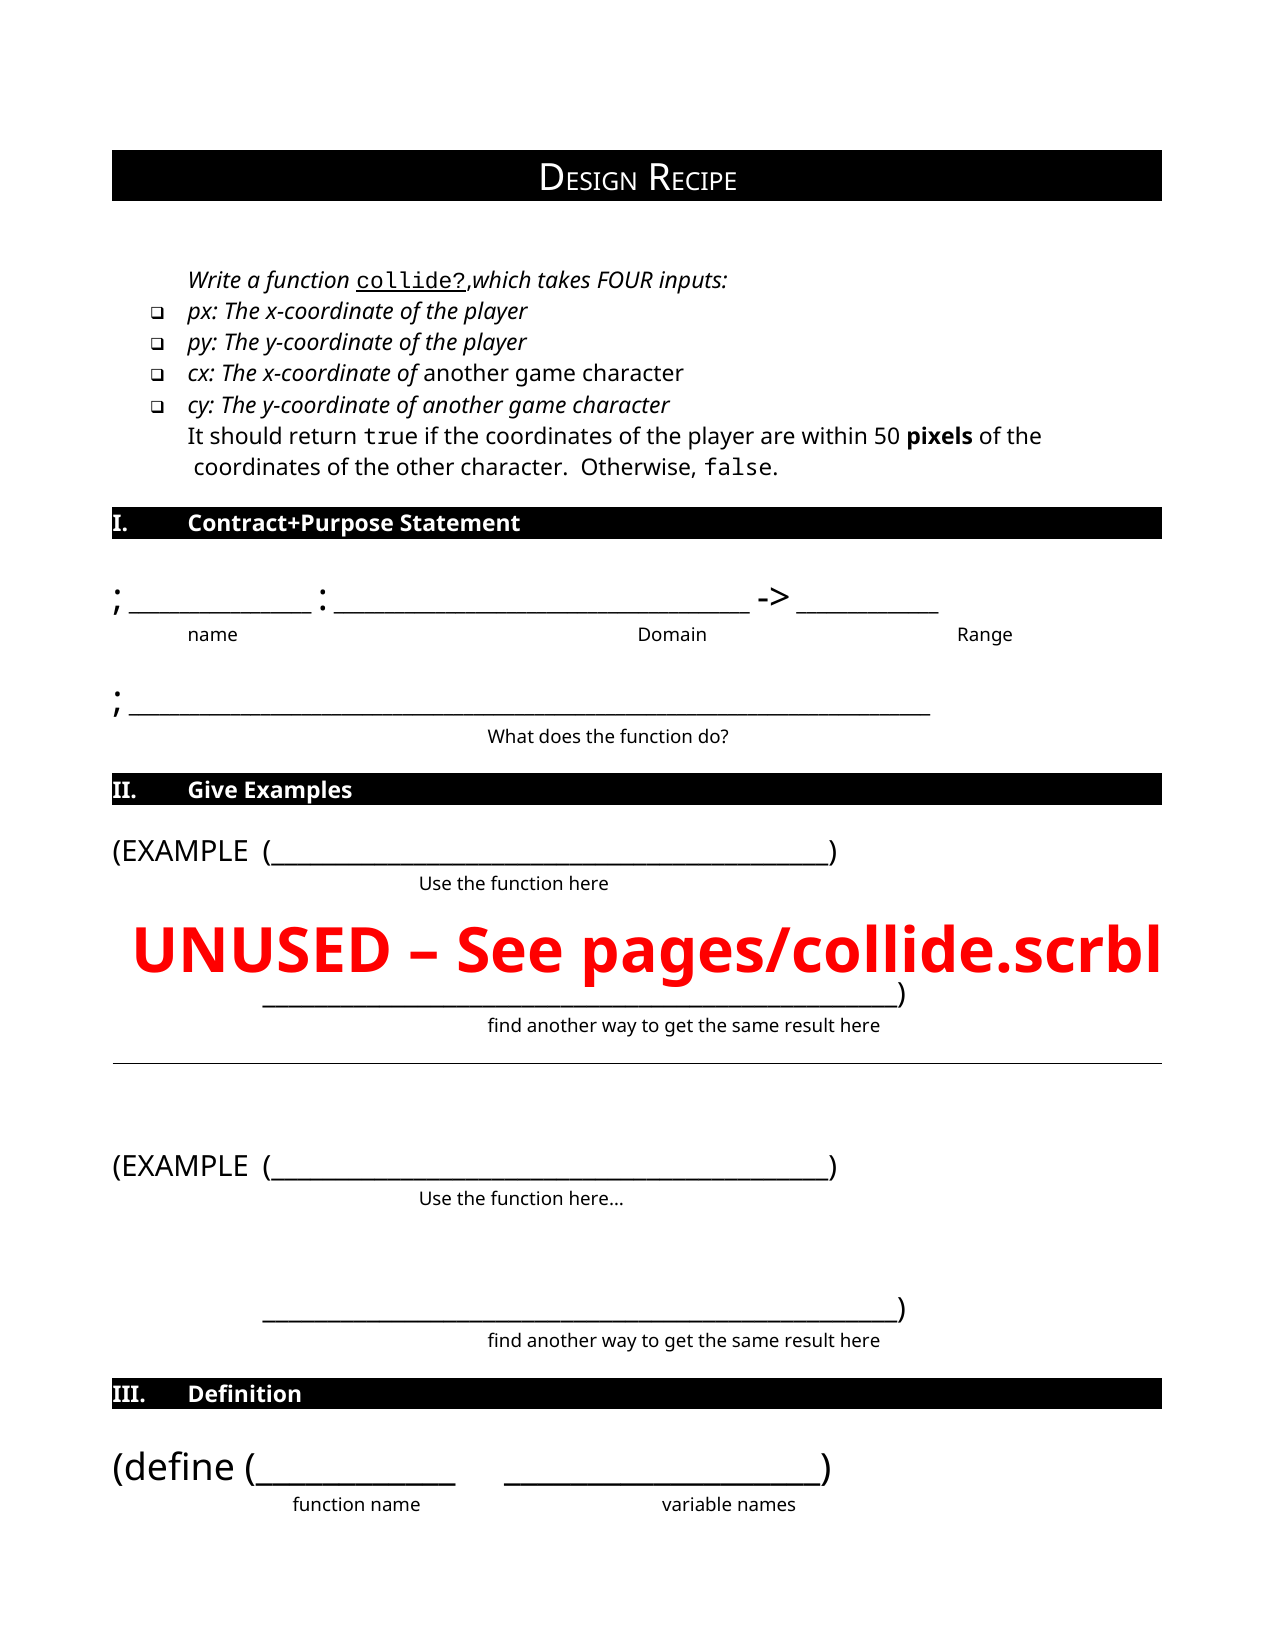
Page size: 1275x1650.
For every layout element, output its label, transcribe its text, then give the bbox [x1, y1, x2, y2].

list py: The y-coordinate of the player [150, 326, 1162, 357]
text ; _______________________________________________________________________________ [112, 672, 1162, 723]
text ; __________________ : _________________________________________ -> ______________ [112, 570, 1162, 621]
text (define (____________ ___________________) [112, 1440, 1162, 1491]
text (EXAMPLE (___________________________________________) [112, 831, 1162, 870]
list cx: The x-coordinate of another game character [150, 357, 1162, 389]
text name Domain Range [112, 621, 1162, 646]
list cy: The y-coordinate of another game character [150, 389, 1162, 420]
text (EXAMPLE (___________________________________________) [112, 1146, 1162, 1185]
text function name variable names [112, 1491, 1162, 1517]
subtitle Design Recipe [112, 150, 1162, 201]
text What does the function do? [112, 723, 1162, 748]
text _________________________________________________) [187, 1287, 1162, 1327]
text It should return true if the coordinates of the player are within 50 pixels of the coordinates of the other character. Otherwise, false. [112, 420, 1162, 482]
text Use the function here [337, 870, 1162, 896]
subtitle Definition [112, 1378, 1162, 1409]
text _________________________________________________) [187, 972, 1162, 1012]
text Write a function collide?,which takes FOUR inputs: [112, 263, 1162, 295]
list px: The x-coordinate of the player [150, 295, 1162, 326]
subtitle Give Examples [112, 773, 1162, 805]
subtitle Contract+Purpose Statement [112, 507, 1162, 539]
text find another way to get the same result here [487, 1327, 1162, 1353]
text find another way to get the same result here [487, 1012, 1162, 1038]
text Use the function here… [337, 1185, 1162, 1211]
